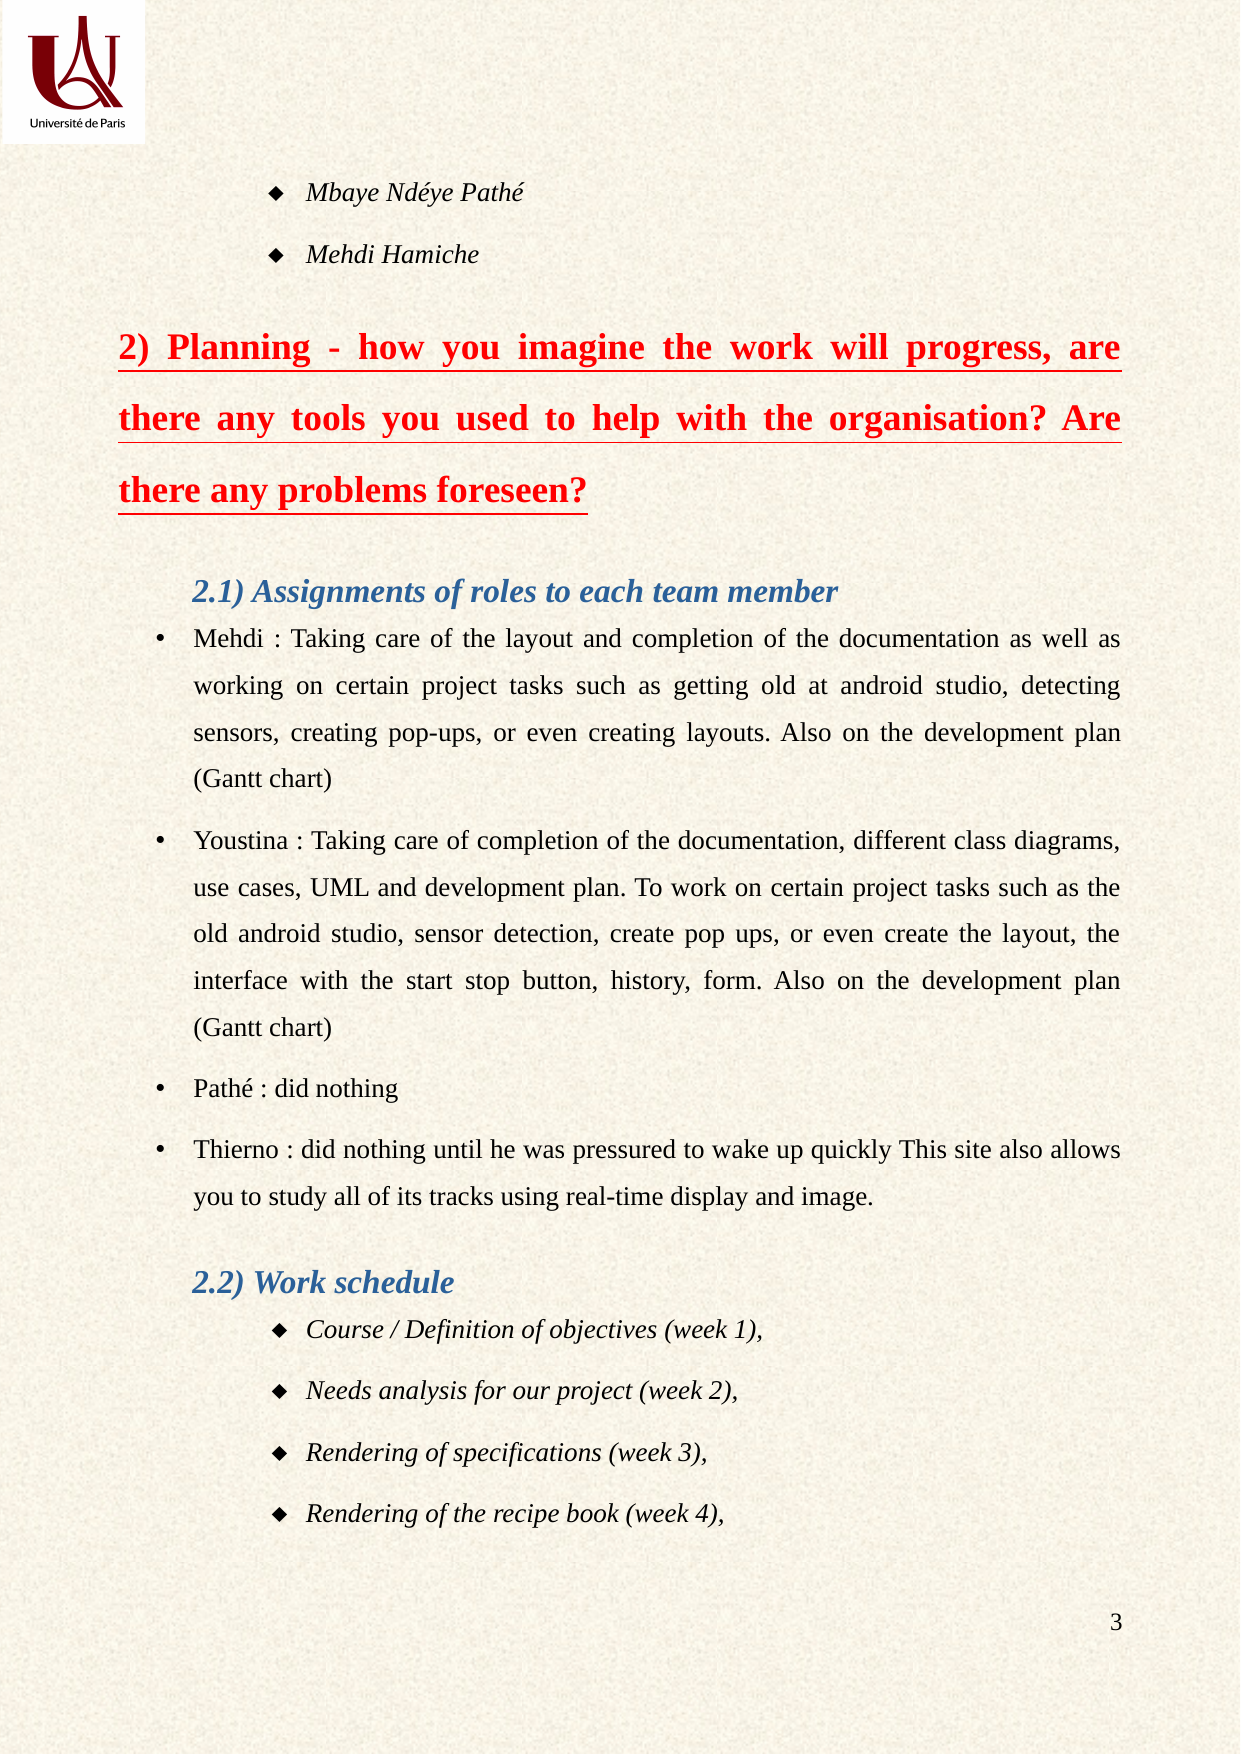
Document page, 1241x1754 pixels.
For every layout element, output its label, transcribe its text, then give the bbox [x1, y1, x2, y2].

list Mbaye Ndéye Pathé [268, 176, 1122, 208]
list Mehdi : Taking care of the layout and completion of the documentation as well as working on certain project tasks such as getting old at android studio, detecting sensors, creating pop-ups, or even creating layouts. Also on the development plan (Gantt chart) [156, 622, 1122, 794]
list Needs analysis for our project (week 2), [236, 1374, 1122, 1406]
subtitle 2) Planning - how you imagine the work will progress, are [118, 324, 1122, 370]
picture [0, 0, 1241, 1754]
list Thierno : did nothing until he was pressured to wake up quickly This site also allows you to study all of its tracks using real-time display and image. [156, 1133, 1122, 1211]
list Course / Definition of objectives (week 1), [236, 1313, 1122, 1344]
subtitle there any tools you used to help with the organisation? Are [118, 372, 1122, 442]
list Youstina : Taking care of completion of the documentation, different class diagrams, use cases, UML and development plan. To work on certain project tasks such as the old android studio, sensor detection, create pop ups, or even create the layout, the interface with the start stop button, history, form. Also on the development plan (Gantt chart) [156, 824, 1122, 1042]
subtitle there any problems foreseen? [118, 443, 1122, 514]
subtitle 2.1) Assignments of roles to each team member [118, 572, 1122, 610]
list Rendering of the recipe book (week 4), [236, 1497, 1122, 1529]
list Rendering of specifications (week 3), [236, 1436, 1122, 1467]
subtitle 2.2) Work schedule [118, 1262, 1122, 1301]
list Mehdi Hamiche [268, 238, 1122, 269]
list Pathé : did nothing [156, 1072, 1122, 1103]
